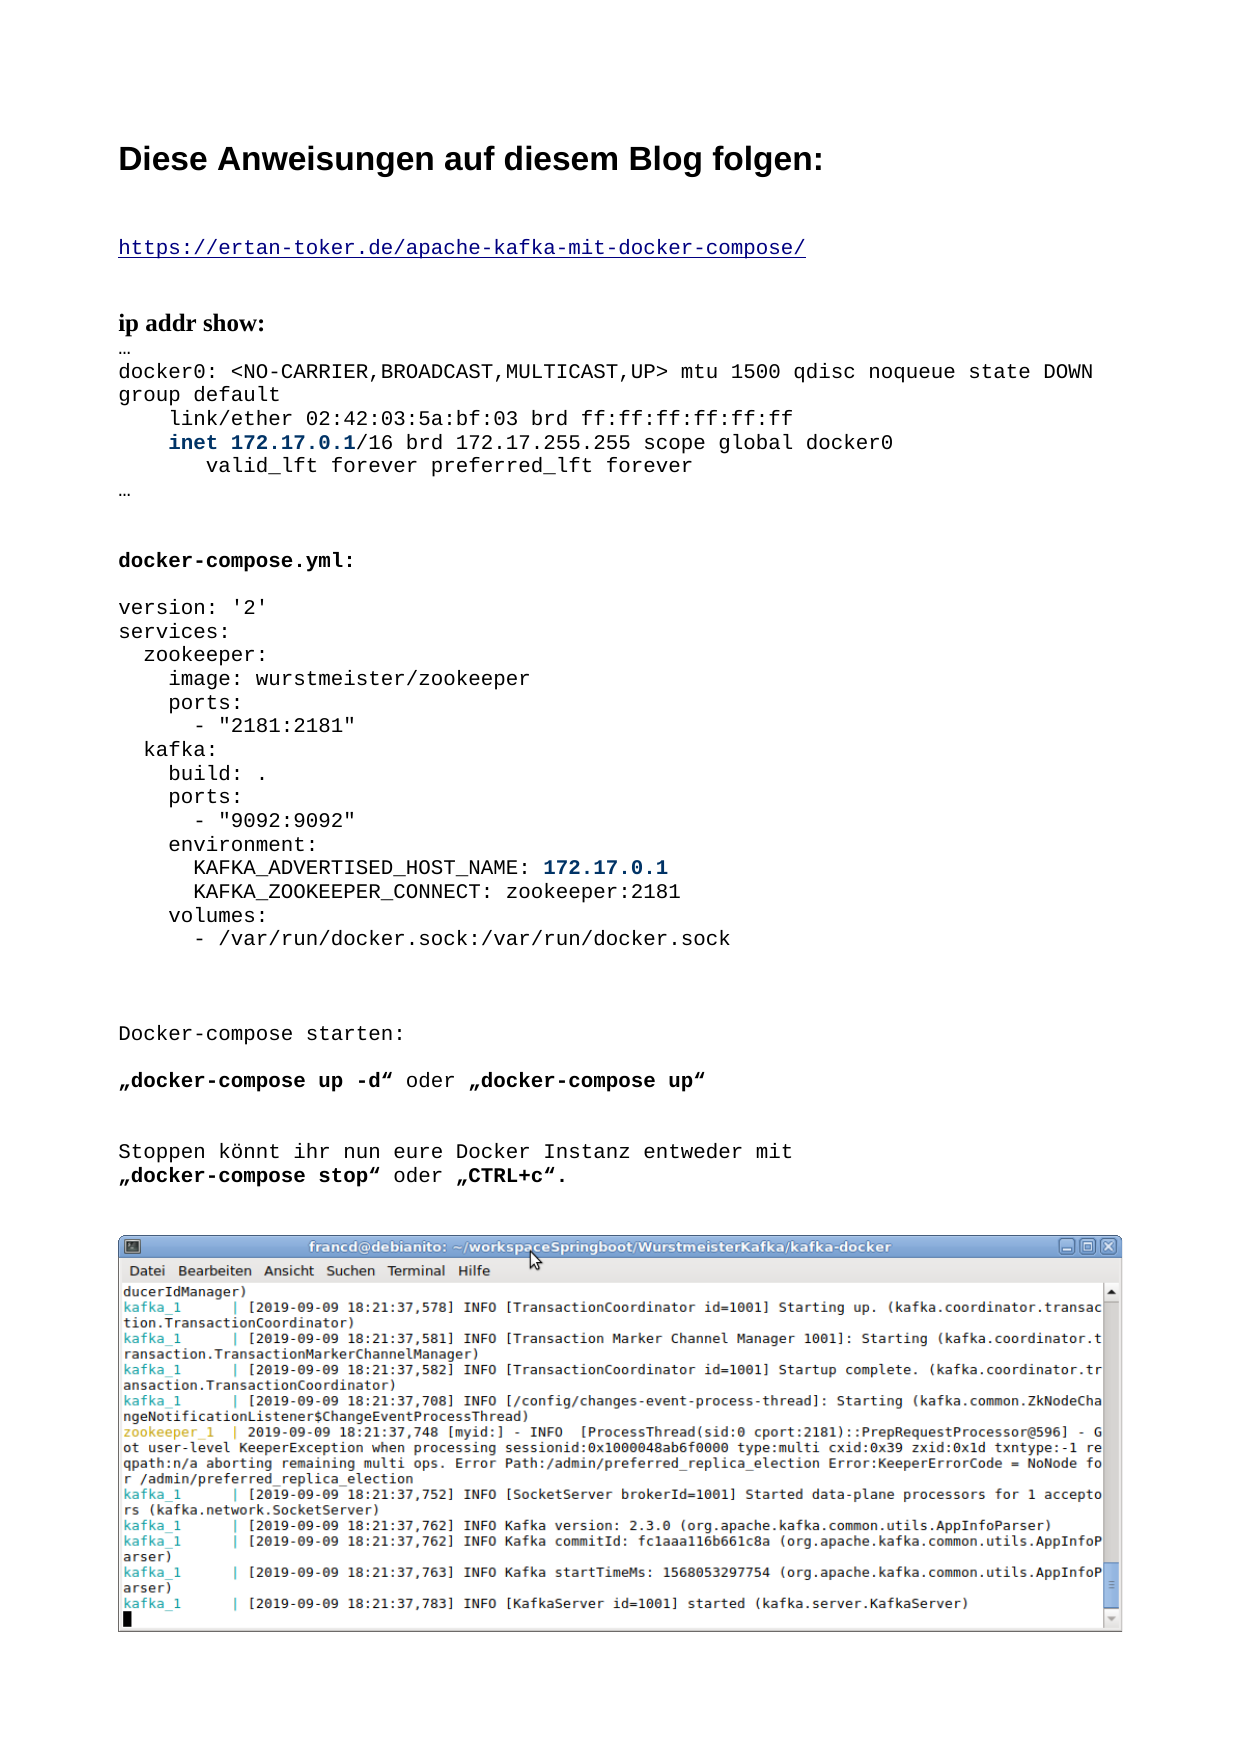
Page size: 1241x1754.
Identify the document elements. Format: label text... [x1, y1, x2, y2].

text environment: [118, 834, 1122, 857]
text ports: [118, 786, 1122, 810]
subtitle Diese Anweisungen auf diesem Blog folgen: [118, 139, 1122, 178]
text … [118, 337, 1122, 361]
text zookeeper: [118, 644, 1122, 668]
text https://ertan-toker.de/apache-kafka-mit-docker-compose/ [118, 237, 1122, 261]
text volumes: [118, 904, 1122, 928]
text KAFKA_ZOOKEEPER_CONNECT: zookeeper:2181 [118, 881, 1122, 904]
text docker0: <NO-CARRIER,BROADCAST,MULTICAST,UP> mtu 1500 qdisc noqueue state DOWN group default [118, 361, 1122, 408]
text kafka: [118, 739, 1122, 763]
text - /var/run/docker.sock:/var/run/docker.sock [118, 928, 1122, 952]
text - "2181:2181" [118, 715, 1122, 739]
text … [118, 479, 1122, 503]
text valid_lft forever preferred_lft forever [118, 455, 1122, 479]
text version: '2' [118, 597, 1122, 621]
text image: wurstmeister/zookeeper [118, 668, 1122, 692]
text - "9092:9092" [118, 810, 1122, 834]
text ip addr show: [118, 308, 1122, 337]
text docker-compose.yml: [118, 550, 1122, 573]
text services: [118, 621, 1122, 644]
text build: . [118, 763, 1122, 786]
text ports: [118, 692, 1122, 715]
text KAFKA_ADVERTISED_HOST_NAME: 172.17.0.1 [118, 857, 1122, 881]
text link/ether 02:42:03:5a:bf:03 brd ff:ff:ff:ff:ff:ff [118, 408, 1122, 432]
text „docker-compose stop“ oder „CTRL+c“. [118, 1165, 1122, 1188]
text Stoppen könnt ihr nun eure Docker Instanz entweder mit [118, 1141, 1122, 1165]
text inet 172.17.0.1/16 brd 172.17.255.255 scope global docker0 [118, 432, 1122, 455]
text Docker-compose starten: [118, 1023, 1122, 1046]
picture [118, 1235, 1123, 1632]
text „docker-compose up -d“ oder „docker-compose up“ [118, 1070, 1122, 1094]
